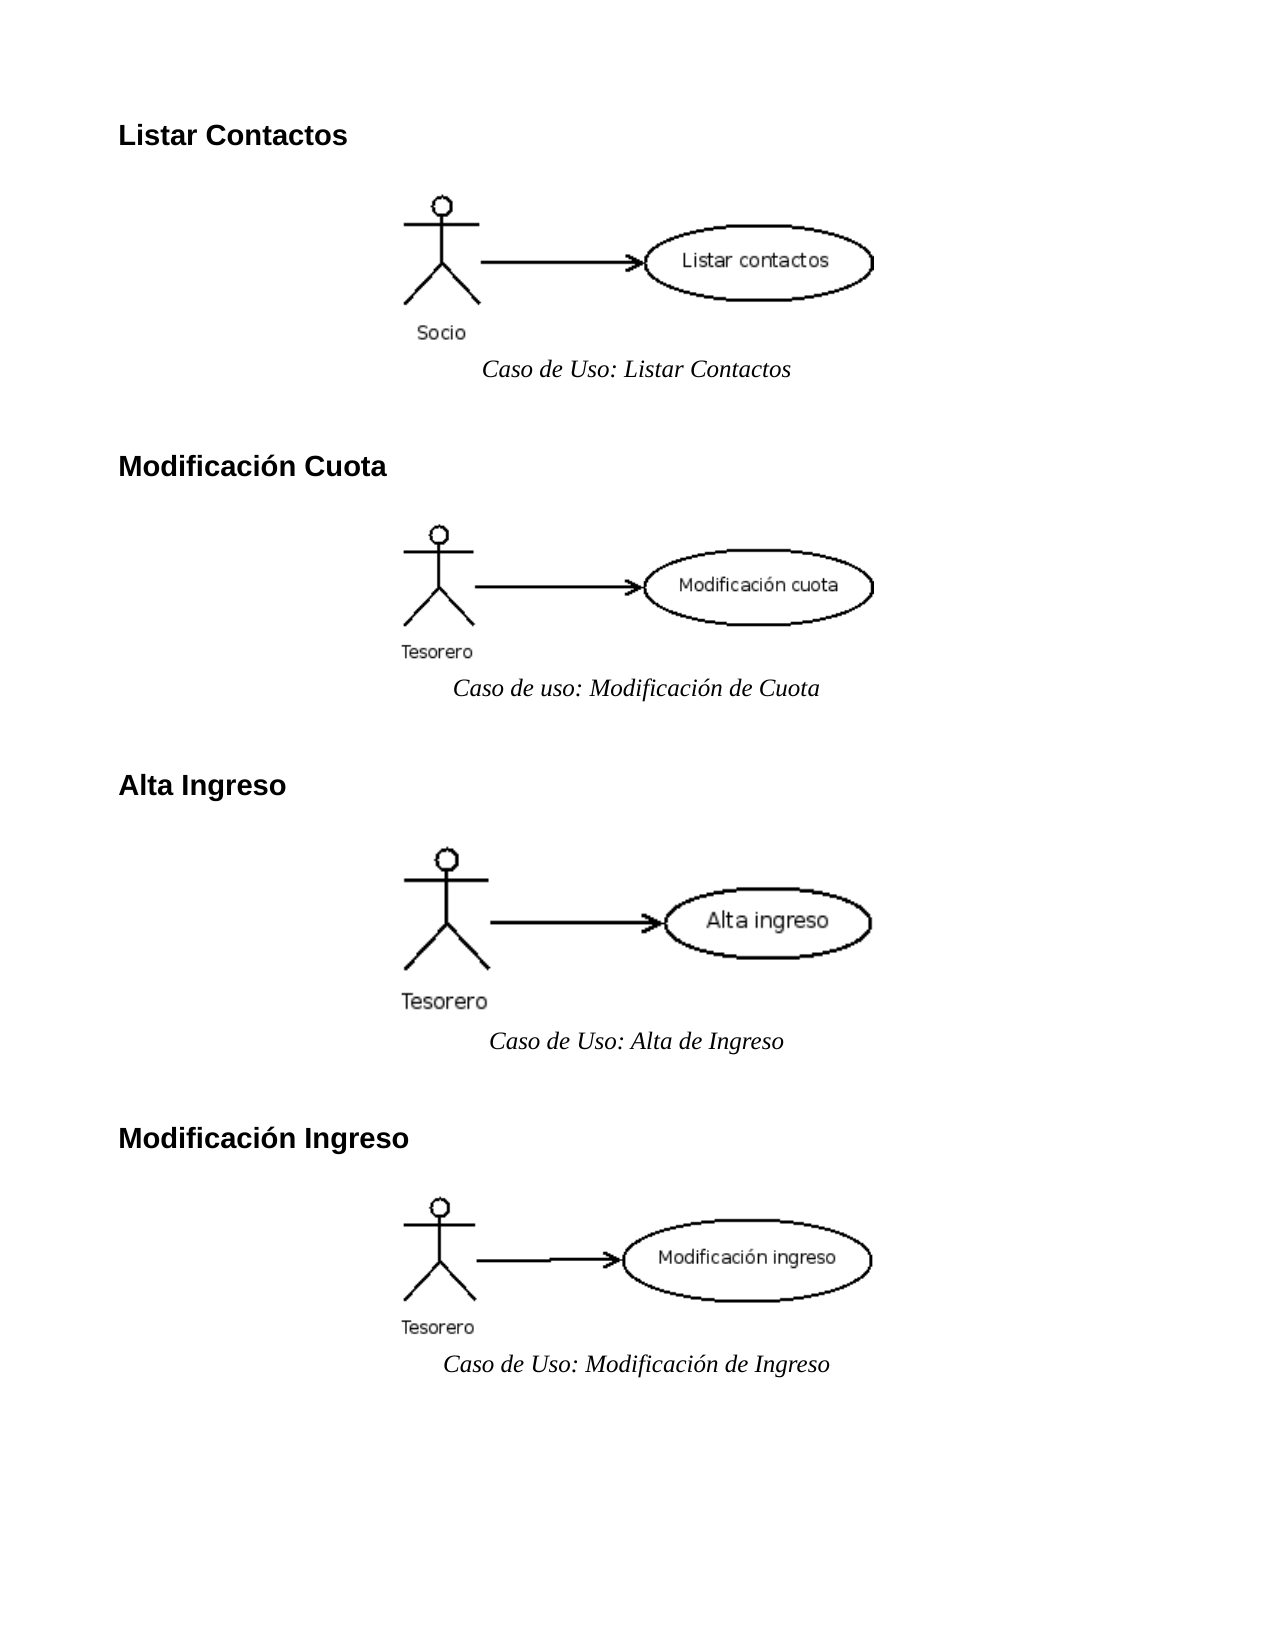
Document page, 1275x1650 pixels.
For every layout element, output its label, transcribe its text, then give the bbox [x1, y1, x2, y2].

text Caso de Uso: Alta de Ingreso [401, 1027, 874, 1055]
picture [401, 826, 874, 1027]
text Caso de uso: Modificación de Cuota [401, 673, 874, 702]
picture [401, 507, 874, 673]
subtitle Modificación Ingreso [118, 1121, 1157, 1155]
subtitle Listar Contactos [118, 118, 1157, 152]
text Caso de Uso: Listar Contactos [401, 354, 874, 383]
subtitle Modificación Cuota [118, 449, 1157, 482]
picture [401, 1179, 874, 1349]
text Caso de Uso: Modificación de Ingreso [401, 1349, 874, 1377]
subtitle Alta Ingreso [118, 768, 1157, 801]
picture [401, 176, 874, 354]
